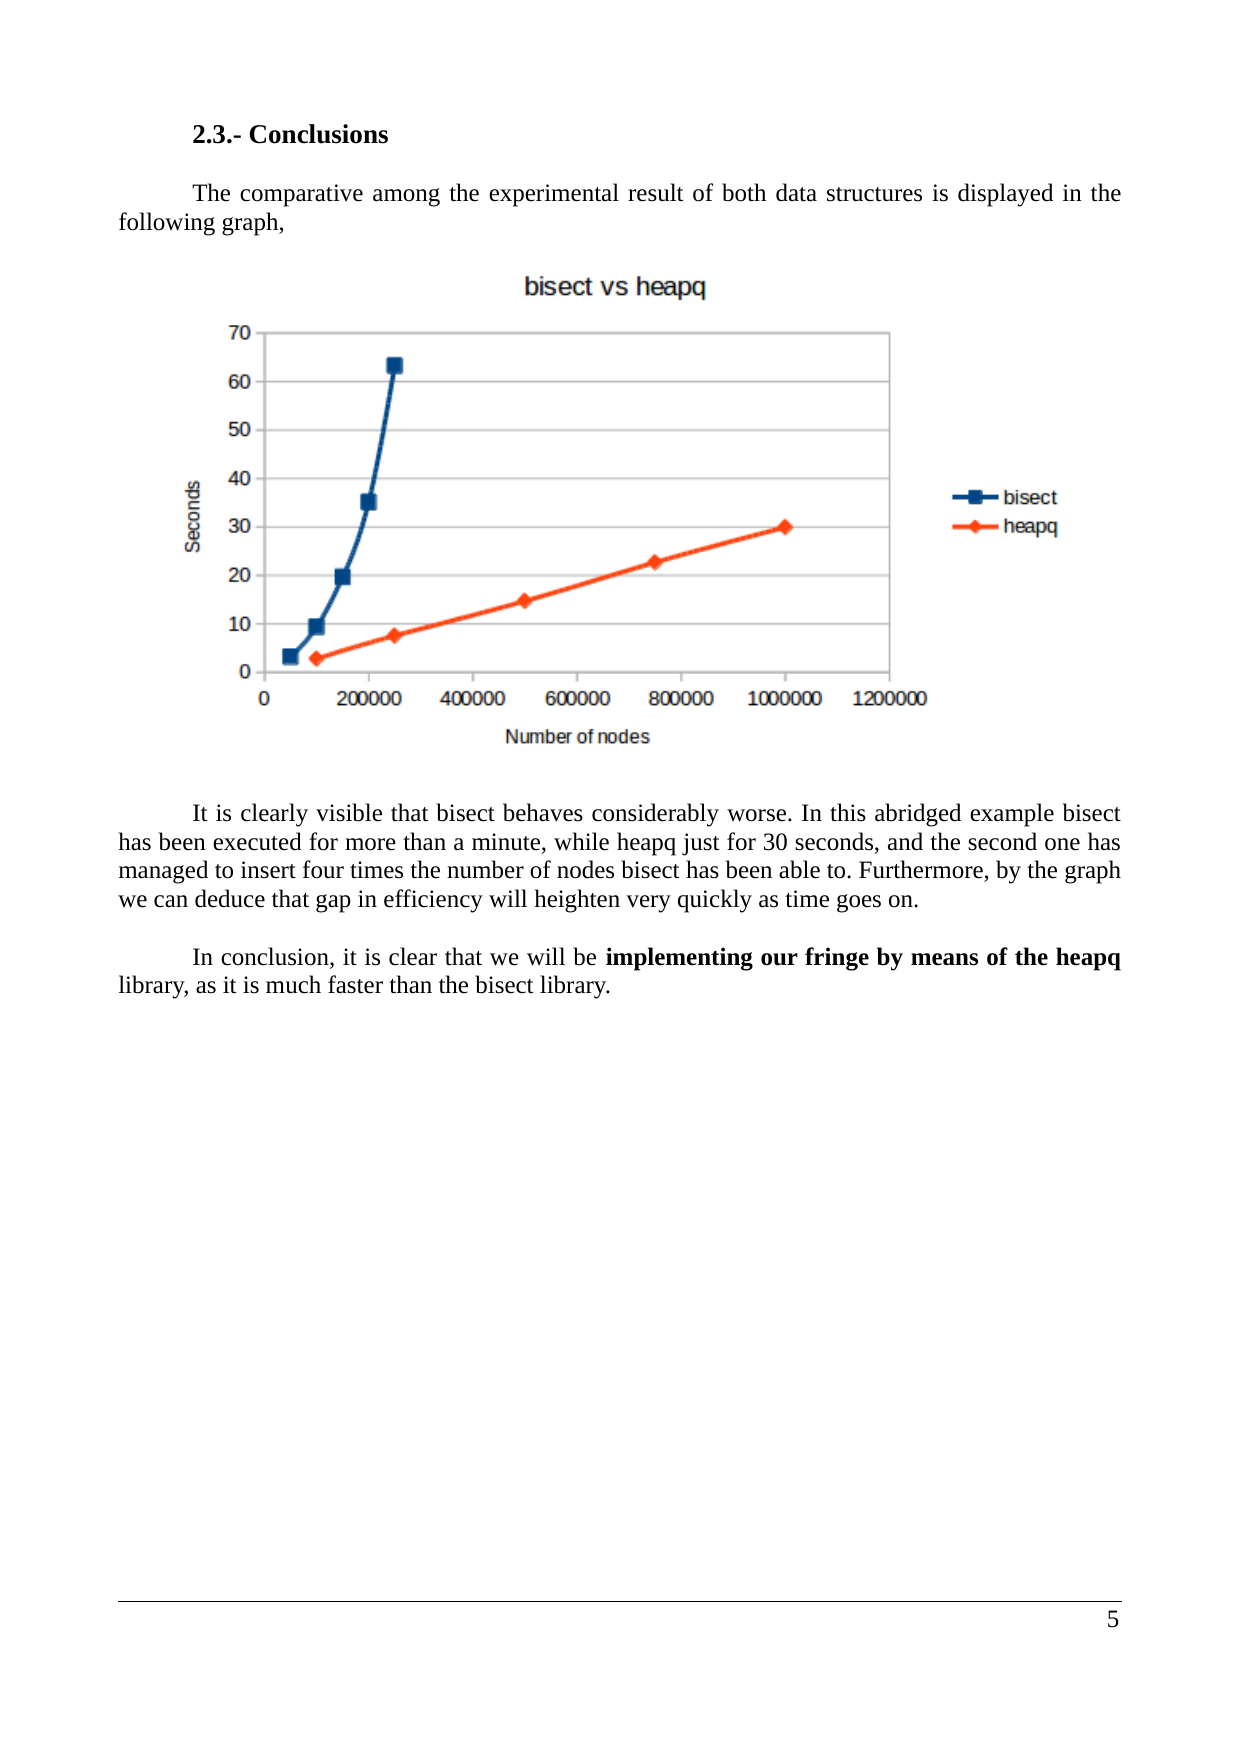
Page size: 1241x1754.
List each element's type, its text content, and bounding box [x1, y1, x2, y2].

text 2.3.- Conclusions [118, 118, 1122, 149]
text The comparative among the experimental result of both data structures is displayed in the following graph, [118, 178, 1122, 236]
text In conclusion, it is clear that we will be implementing our fringe by means of the heapq library, as it is much faster than the bisect library. [118, 942, 1122, 999]
picture [171, 248, 1069, 769]
text It is clearly visible that bisect behaves considerably worse. In this abridged example bisect has been executed for more than a minute, while heapq just for 30 seconds, and the second one has managed to insert four times the number of nodes bisect has been able to. Furthermore, by the graph we can deduce that gap in efficiency will heighten very quickly as time goes on. [118, 798, 1122, 913]
